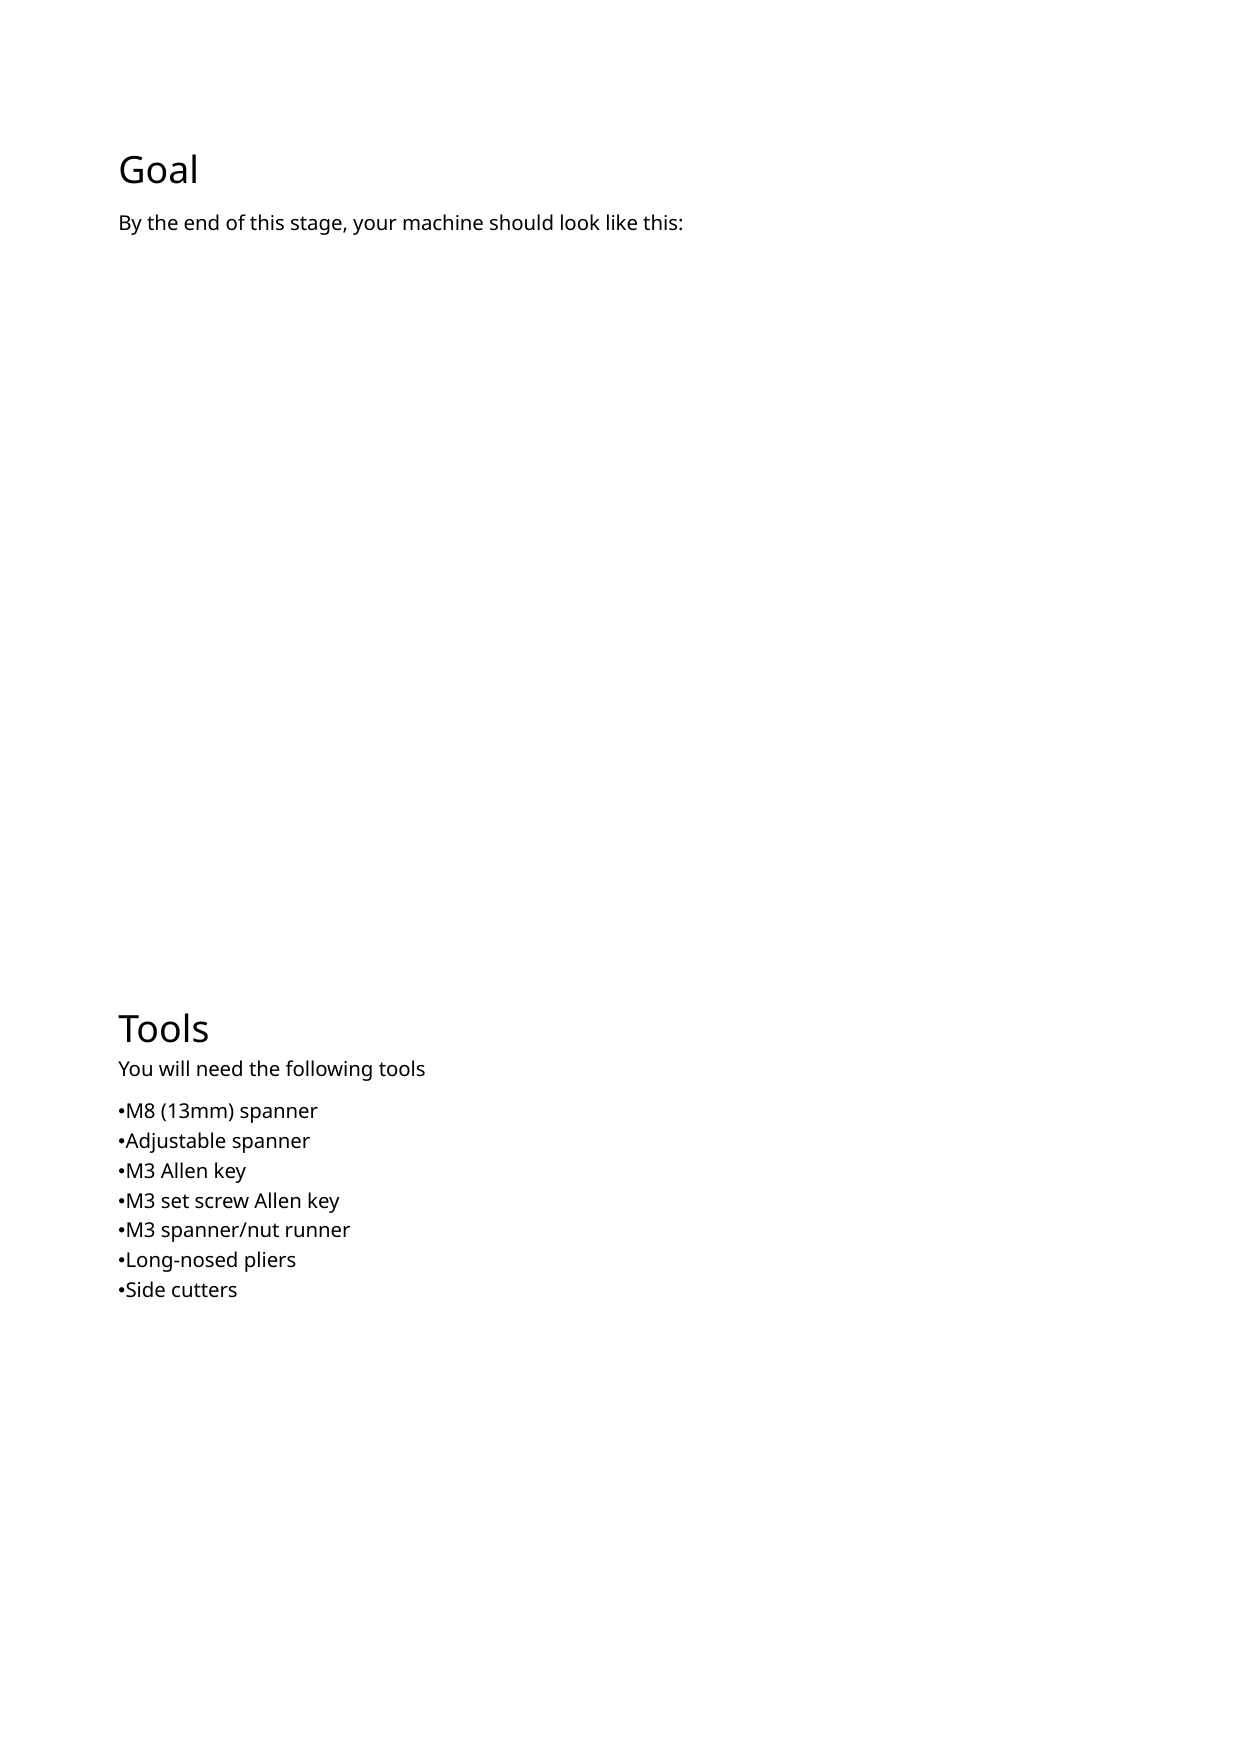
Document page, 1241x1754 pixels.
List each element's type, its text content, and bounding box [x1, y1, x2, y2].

list Long-nosed pliers [118, 1244, 1122, 1273]
list M3 Allen key [118, 1154, 1122, 1184]
list M8 (13mm) spanner [118, 1095, 1122, 1125]
subtitle Tools [118, 1002, 1122, 1053]
list M3 spanner/nut runner [118, 1214, 1122, 1244]
list Adjustable spanner [118, 1125, 1122, 1154]
text By the end of this stage, your machine should look like this: [118, 207, 1122, 236]
subtitle Goal [118, 143, 1122, 194]
text You will need the following tools [118, 1053, 1122, 1083]
list M3 set screw Allen key [118, 1184, 1122, 1214]
list Side cutters [118, 1273, 1122, 1303]
